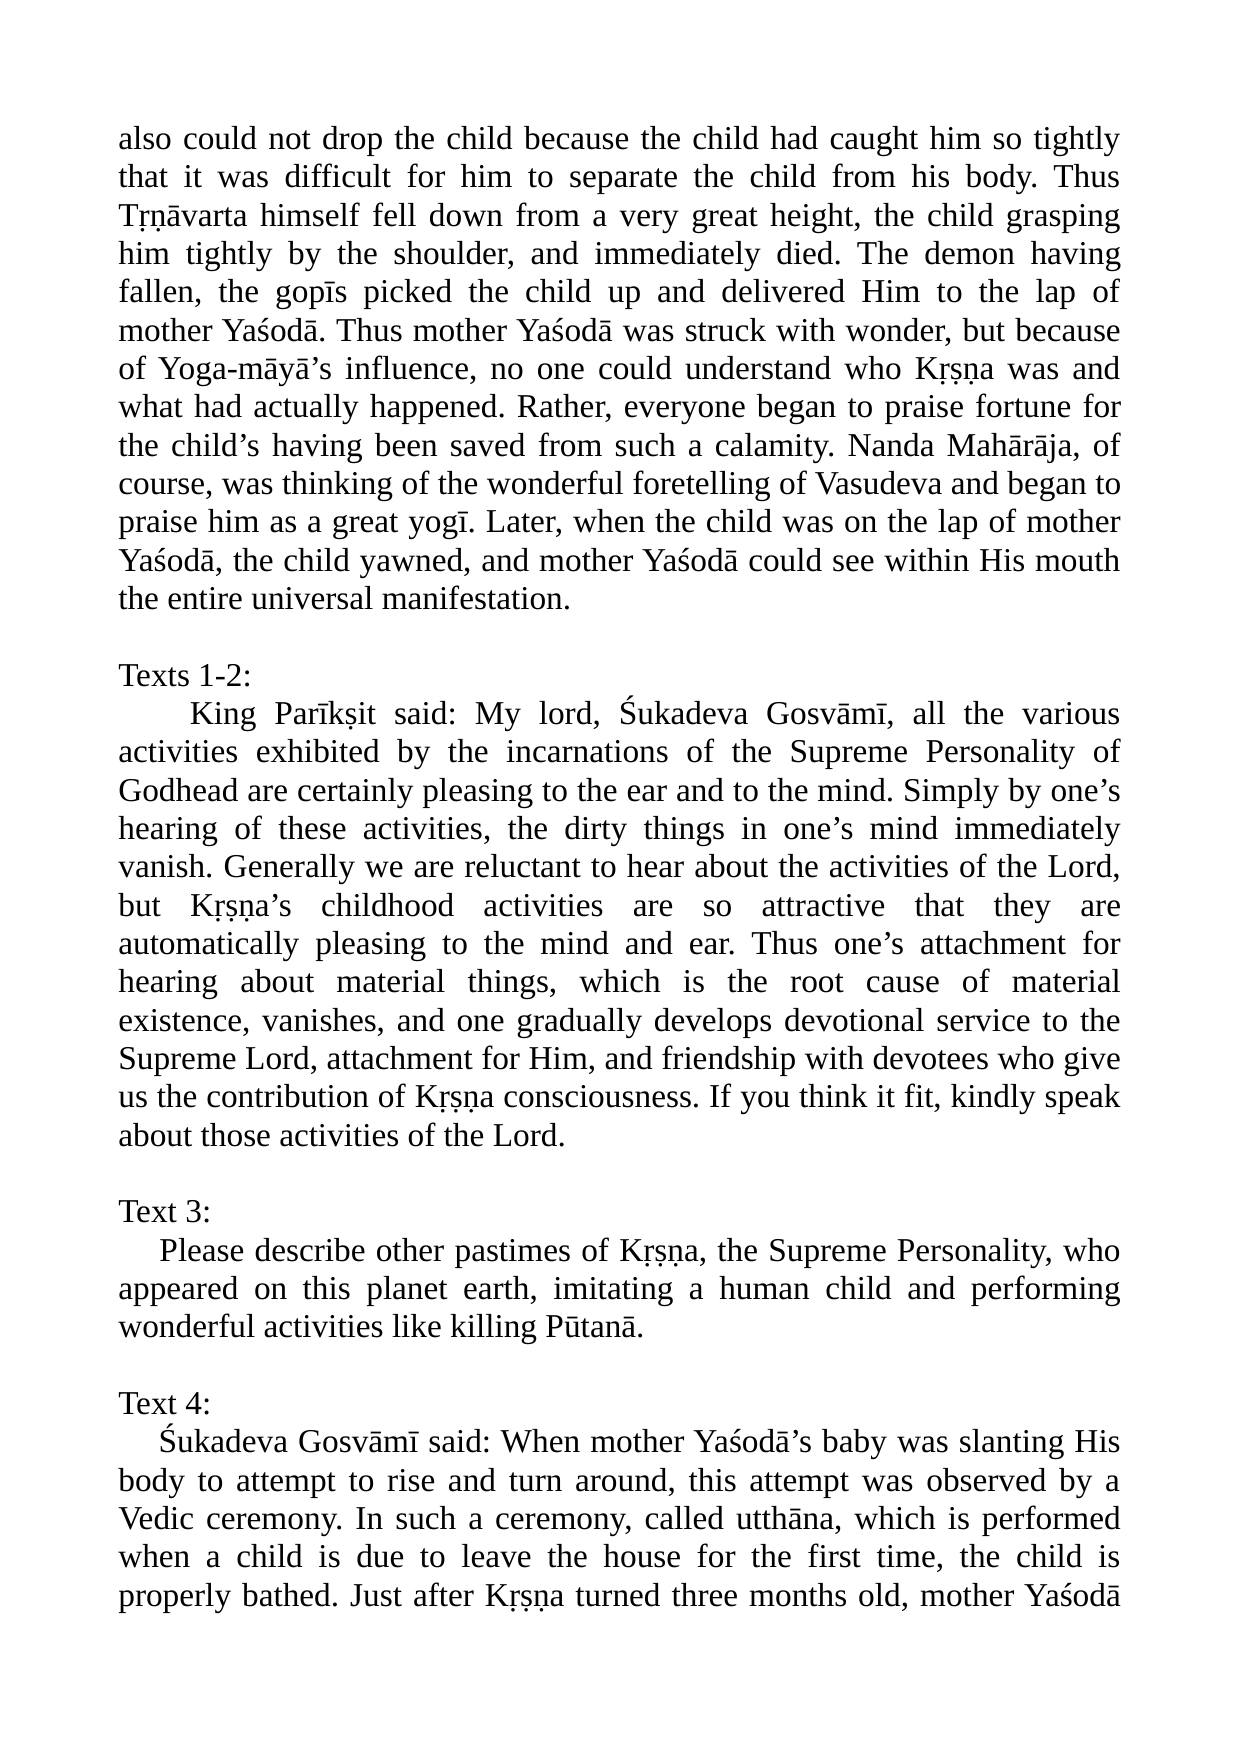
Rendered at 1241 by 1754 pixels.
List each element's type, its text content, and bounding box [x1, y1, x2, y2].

text King Parīkṣit said: My lord, Śukadeva Gosvāmī, all the various activities exhibited by the incarnations of the Supreme Personality of Godhead are certainly pleasing to the ear and to the mind. Simply by one’s hearing of these activities, the dirty things in one’s mind immediately vanish. Generally we are reluctant to hear about the activities of the Lord, but Kṛṣṇa’s childhood activities are so attractive that they are automatically pleasing to the mind and ear. Thus one’s attachment for hearing about material things, which is the root cause of material existence, vanishes, and one gradually develops devotional service to the Supreme Lord, attachment for Him, and friendship with devotees who give us the contribution of Kṛṣṇa consciousness. If you think it fit, kindly speak about those activities of the Lord. [118, 693, 1122, 1153]
text Text 3: [118, 1191, 1122, 1230]
text Śukadeva Gosvāmī said: When mother Yaśodā’s baby was slanting His body to attempt to rise and turn around, this attempt was observed by a Vedic ceremony. In such a ceremony, called utthāna, which is performed when a child is due to leave the house for the first time, the child is properly bathed. Just after Kṛṣṇa turned three months old, mother Yaśodā [118, 1421, 1122, 1613]
text also could not drop the child because the child had caught him so tightly that it was difficult for him to separate the child from his body. Thus Tṛṇāvarta himself fell down from a very great height, the child grasping him tightly by the shoulder, and immediately died. The demon having fallen, the gopīs picked the child up and delivered Him to the lap of mother Yaśodā. Thus mother Yaśodā was struck with wonder, but because of Yoga-māyā’s influence, no one could understand who Kṛṣṇa was and what had actually happened. Rather, everyone began to praise fortune for the child’s having been saved from such a calamity. Nanda Mahārāja, of course, was thinking of the wonderful foretelling of Vasudeva and began to praise him as a great yogī. Later, when the child was on the lap of mother Yaśodā, the child yawned, and mother Yaśodā could see within His mouth the entire universal manifestation. [118, 118, 1122, 616]
text Text 4: [118, 1383, 1122, 1421]
text Please describe other pastimes of Kṛṣṇa, the Supreme Personality, who appeared on this planet earth, imitating a human child and performing wonderful activities like killing Pūtanā. [118, 1230, 1122, 1345]
text Texts 1-2: [118, 655, 1122, 693]
